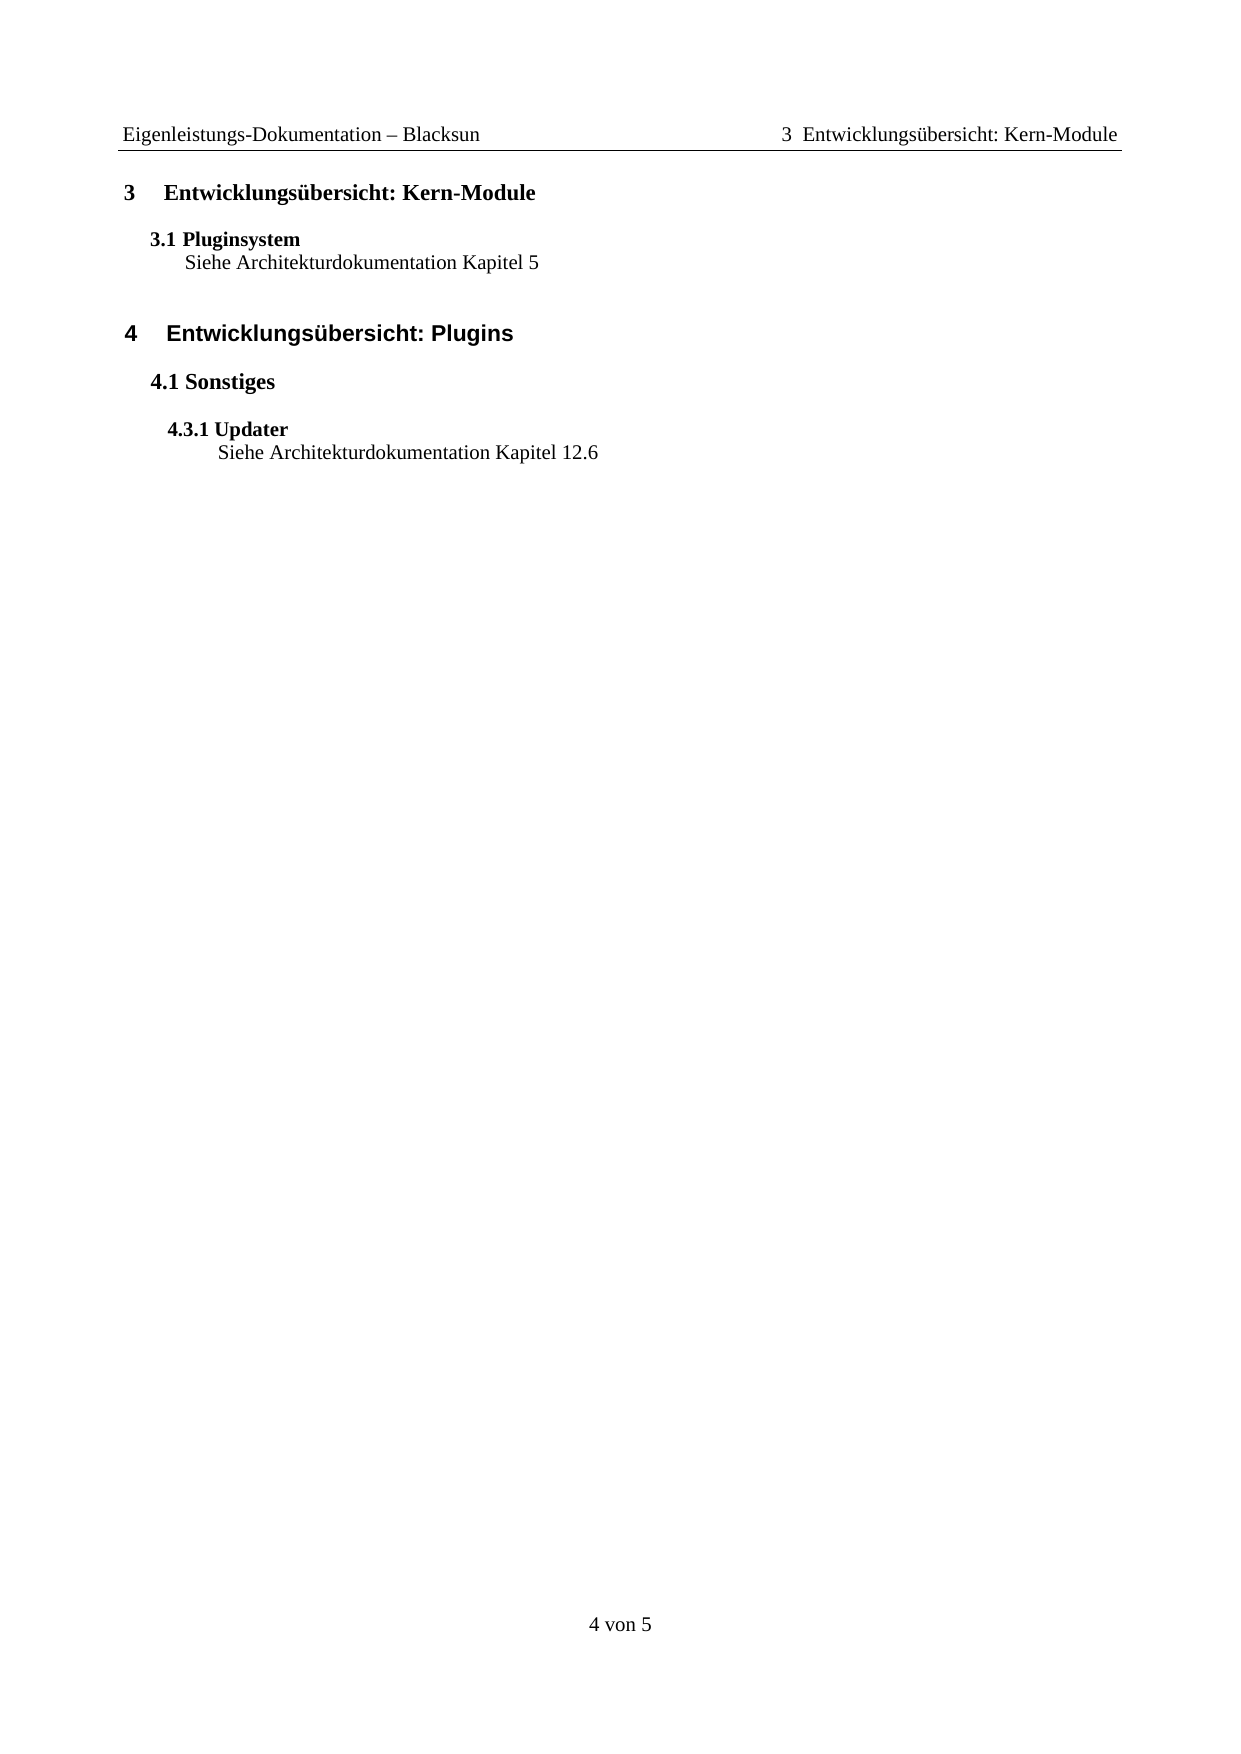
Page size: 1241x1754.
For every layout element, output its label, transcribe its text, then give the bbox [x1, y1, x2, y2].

subtitle Pluginsystem [145, 228, 1122, 251]
subtitle Updater [162, 418, 1122, 441]
text Siehe Architekturdokumentation Kapitel 5 [183, 251, 1122, 274]
subtitle Entwicklungsübersicht: Plugins [118, 321, 1122, 346]
subtitle Sonstiges [145, 369, 1122, 395]
text Siehe Architekturdokumentation Kapitel 12.6 [217, 441, 1122, 464]
subtitle Entwicklungsübersicht: Kern-Module [118, 179, 1122, 205]
